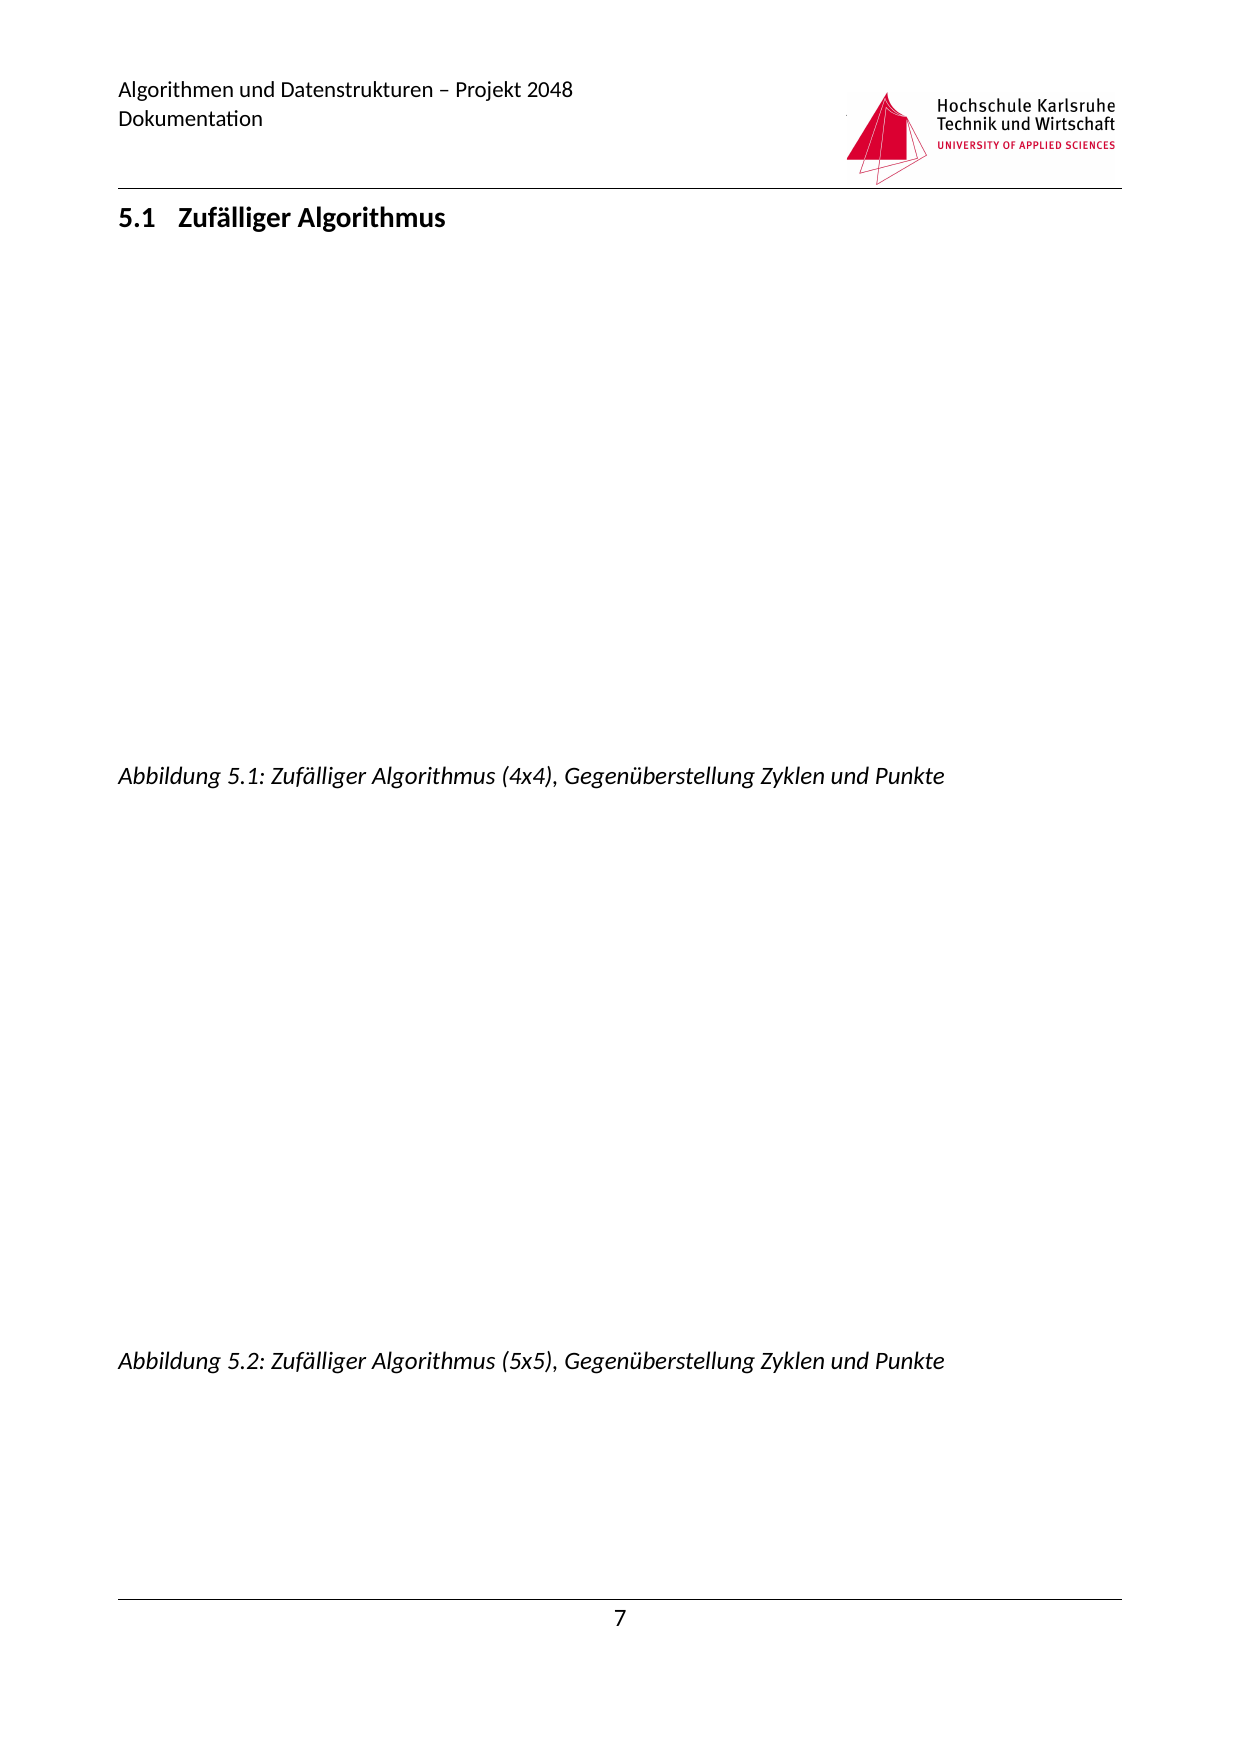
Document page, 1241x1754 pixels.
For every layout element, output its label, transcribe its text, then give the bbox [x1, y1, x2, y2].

subtitle Zufälliger Algorithmus [118, 199, 1122, 235]
text Abbildung 5.2: Zufälliger Algorithmus (5x5), Gegenüberstellung Zyklen und Punkte [118, 848, 1122, 1376]
text Abbildung 5.1: Zufälliger Algorithmus (4x4), Gegenüberstellung Zyklen und Punkte [118, 260, 1122, 790]
picture [846, 92, 1115, 185]
